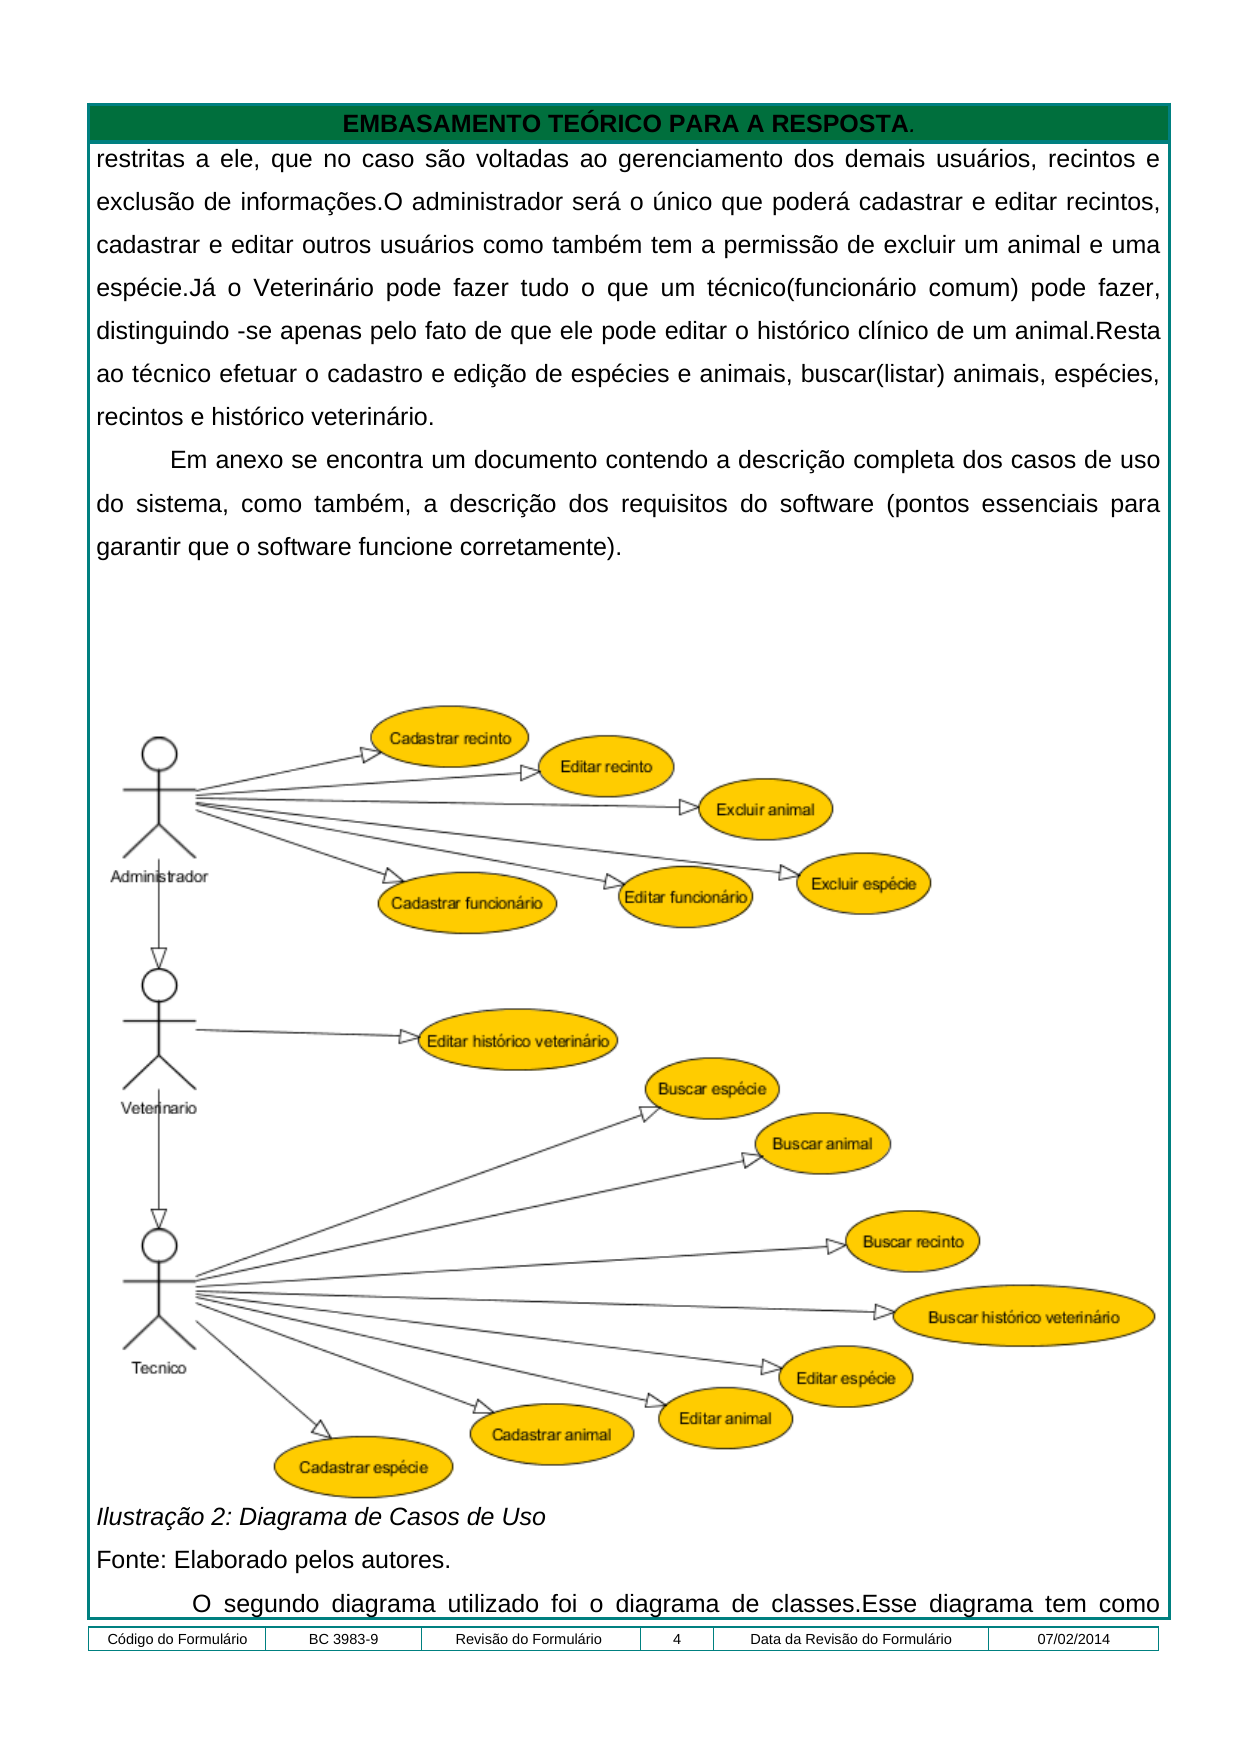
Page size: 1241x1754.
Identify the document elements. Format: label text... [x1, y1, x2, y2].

picture [96, 673, 1159, 1503]
table_header EMBASAMENTO TEÓRICO PARA A RESPOSTA. [90, 106, 1168, 140]
table_cell Zoobotânico Padre Raulino Reitz O projeto será realizado em prol da Fundação Ecológica e Zoobotânica de Brusque-SC, também conhecida como Parque Ecológico, Zoobotânico Padre Raulino Reitz ou apenas como Zoobotânico, foi inaugurado no dia 19 de setembro de 1992. No início a fundação contava apenas com 39 recintos, em sua maior parte aves, e com uma área de 120Km² em meio a mata nativa. Em 2009 a fundação obteve uma autorização para poder manejar 64 espécies diferentes de animais. Atualmente expõe 150 animais de 64 espécies entre répteis, aves e mamíferos, nativos da região, assim como espécies exóticas. Anualmente a fundação atende em média 40.000 alunos da região, gerando educação informal, visando a consciência ambiental. Fonte:http://goo.gl/rrPfh4 , Acesso em: 27/03/2014 Mesmo com essa magnitude, a fundação não possui nenhum tipo de software(programa de computador) para auxiliar em seu plano de manejo, e essa foi a motivação para o desenvolvimento do projeto. Elicitação O primeiro passo que deve ser dado em um projeto de software é a elicitação, pois, como diz Aramos,2009 “Cabe à elicitação a tarefa de identificar os fatos que compõem os requisitos do Sistema, de forma a prover o mais correto e mais completo entendimento do que é demandado daquele software”.Ou seja,é o pontapé inicial.A partir da fase de elicitação é que será definido o que terá que ser desenvolvido para suprir as necessidades do cliente, sem ela é muito difícil produzir um software que atenda as necessidades do cliente.Existem várias técnicas de fazer a elicitação de um projeto, tais como: Entrevista, leitura de documentos, questionários, análise de protocolos, entre outras. A técnica escolhida para extrair dados do cliente, ou seja, do parque Zoobotânico foi a pesquisa de campo, na informática isso é chamado de “análise in loco”. Nessa técnica o analista vai até o local onde será implantado o software a fim de entender como funciona o negócio, identificando os problemas existentes. A análise in loco é uma das técnicas mais completas para a se fazer a elicitação não só por misturar muitas outras técnicas, como entrevistas e leituras de documentos, mas principalmente por permitir ao analista ver de perto a situação do cliente e assim identificar pequenos problemas que passariam despercebidos pelo cliente. Em todas as visitas ao Zoobotânico foi coletado cada vez mais dados por meio de conversas com os funcionários do local e por leitura dos documentos que se encontram em anexo, os quais demonstram como os animais são acompanhados e seus dados são armazenados de forma arcaica. UML Para auxiliar na análise de requisitos foram utilizados dois diagramas da UML, o diagrama de caso de uso e o diagrama de classe.UML significa Unified Modeling Language ou linguagem de modelagem unificada.Ou seja, tem como objetivo estabelecer uma linguagem padrão(unificada) de modelagem de dados para que qualquer desenvolvedor, seja ele de qualquer linguagem, consiga visualizar e interpretar qualquer diagrama UML e assim entender o projeto. A modelagem de dados feita pelos diagramas UML é essencial para se fazer uma elicitação de qualidade e garantir o entendimento de todos os participantes do projeto, como afirma Rosa, 2014: “Modelagem de software é a atividade de construir modelos que expliquem as características ou o comportamento de um software ou de um sistema de software. Na construção do software os modelos podem ser usados na identificação das características e funcionalidades que o software deverá prover (análise de requisitos), e no planejamento de sua construção. Frequentemente a modelagem de software usa algum tipo de notação gráfica e são apoiados pelo uso de ferramentas”. Os diagramas UML são recursos muito utilizados em processos de desenvolvimento de software tradicionais, como o RUP(Rational Unified Process).O primeiro utilizado no projeto do Zoobotânico foi o diagrama de caso de uso. Esse diagrama descreve as funcionalidades de um programa narrando o que cada ator (usuário do sistema) poderá fazer no programa.Os atores são representados por bonecos e os casos de uso por elipses.Assim como explica Sampaio,2007: “Um diagrama de Caso de Uso descreve um cenário que mostra as funcionalidades do sistema do ponto de vista do usuário.” A seguir está o diagrama de casos de uso que resume basicamente o funcionamento do software. Existirem três tipos de usuários com diferentes permissões: o Administrador, o veterinário e o Técnico. Conforme ilustrado abaixo, o administrador está no topo da hierarquia, portanto assume todas as funções dos demais usuários além de poder executar as funções restritas a ele, que no caso são voltadas ao gerenciamento dos demais usuários, recintos e exclusão de informações.O administrador será o único que poderá cadastrar e editar recintos, cadastrar e editar outros usuários como também tem a permissão de excluir um animal e uma espécie.Já o Veterinário pode fazer tudo o que um técnico(funcionário comum) pode fazer, distinguindo -se apenas pelo fato de que ele pode editar o histórico clínico de um animal.Resta ao técnico efetuar o cadastro e edição de espécies e animais, buscar(listar) animais, espécies, recintos e histórico veterinário. Em anexo se encontra um documento contendo a descrição completa dos casos de uso do sistema, como também, a descrição dos requisitos do software (pontos essenciais para garantir que o software funcione corretamente). Fonte: Elaborado pelos autores. O segundo diagrama utilizado foi o diagrama de classes.Esse diagrama tem como principal objetivo fazer a especificação de um sistema orientado a objetos, sendo assim um dos mais utilizados na UML.Ele descreve da forma mais aproximada a estrutura do código de um programa, mostrando o conjunto de classes com seus atributos e métodos e o relacionamento entre as classes. Para entendê-lo melhor, deve-se ter uma noção de programação orientada a objetos(POO), que consiste em tentar assimilar os objetos do mundo real com o mundo digital.Na POO utiliza-se classes, que definem os atributos e métodos dos objetos.Por exemplo, existe uma classe Cachorro que possuí atributos como cor do pelo e cor dos olhos, como também métodos(ações) de latir e andar.Então cria-se um objeto com o nome de Rex e diz-se que Rex é do tipo Cachorro, a partir desse momento Rex(objeto) passa a ser uma instância da classe(Cachorro).(Macoratti, 2004). Além disso, outras características da POO são a reutilização de código e a questão da organização dividindo o código em classes. Para auxiliar na programação orientada a objetos criou-se o seguinte diagrama de classes: Fonte: Elaborado pelos autores. Cada item esta representado por números em vermelho na imagem. Item 1- Animal: Nome da classe. Item 2- São os atributos que a classe 'Animal' ira possuir; '-' significa que é privada e não pode ser visualizado dentro da classe animal, seguido do nome do atributo e então o tipo de dado que ele receberá, podendo ser 'string' que são textos, 'char' apenas um caractere, 'DATE' uma data, 'INT' números inteiros e 'BLOB' qualquer tipo de dado. Item 3- São as funções da classe; '+' significa que a função é publica e pode ser chamada em qualquer outra parte do projeto, após isso vem o nome da função. 'Void' significa que a função não retorna valor binário, apenas executa a ação. Item 4- Relacionamento entre duas classes, no caso 'Animal' e 'Espécie'. O número um e a letra 'n' determinam que a classe 'Animal' esta ligada a uma única 'Espécie', já a classe 'Espécie' esta ligadas a tantos Animais quão necessário. Item 5- Relacionamento entre as classes 'Animal' e 'Recinto'. Um recinto pode conter vários animais, mas um animal só pode estar em um recinto. Item 6- Faz uma conexão entre as classes 'Animal' e 'infoVeterinario' com 'Observação' e 'Usuário'. Tal ligação faz com que um animal tenha ligação com apenar um 'infoVeterinario' mas com tantas observações quão o necessário, e também que cada uma dessas observações tenha apenas um usuário responsável por ela. O desenvolvimento Logo após a fase de elicitação, pode-se verificar a viabilidade do projeto e o desenvolvimento começa a ser planejado. Foi realizada uma pesquisa de campo no parque Zoobotânico a fim de identificar a real necessidade do mesmo. Dessa forma foi descoberto que a sua carência estava no plano de manejo dos animais, segundo o próprio gerente da fundação, Rodrigo De Souza. O plano de manejo é um documento que toda UC (Unidade de Conservação) deve ter, em no máximo 5 anos após a sua fundação, e deve ser elaborado os objetivos gerais pelas quais ela foi criada. Deve ser elaborado por meio de estudos de várias áreas como do meio físico, biológico e social. Ele estabelece as normas e restrições de ações e uso dos recursos naturais da UC. Muitas vezes determina o zoneamento, caracterizando cada uma de suas áreas e sua finalidade. Nesse caso, o plano de manejo será focado na área biológica, ou seja, como o animal deve ser manuseado. Outro objetivo da pesquisa de campo foi levantar os requisitos para a construção do software. Conversando com os stakeholders do projeto foi observado que, no programa será possível cadastrar um animal e guardar informações importantes para o seu controle, como nome popular, nome científico, espécie, família, origem do animal, número de identificação, necessidades especiais, recinto(jaula) em que o animal se encontra. Assim como um histórico onde será registrado o comportamento do animal, útil para o seu manejo, como por exemplo se o animal não se alimentou será registrado, para que o veterinário possa ter o controle do animal. Também poderá ser cadastrado o funcionário que utilizará o programa sendo que suas permissões dependerão da sua função, e ainda os recintos do Zoobotânico, onde dever ser cadastrados os animais que estão nele, dados da planta e a norma IN169. As ferramentas Quando chega a parte do desenvolvimento precisa-se decidir quais das diversas tecnologias disponíveis atualmente que serão usadas, muitas delas utilizam padrões estabelecidos pela W3C. O W3C(World Wide Web, do inglês Rede Mundial de Computadores) é uma organização mundial que conta com uma equipe em tempo integral e o publico, desenvolvedores, para desenvolverem padrões para a internet. O líder da organização é Tim Berners-Lee (inventor da internet) e Jeffrey Jaffe. Segundo o próprio W3C: O W3C desenvolve especificações técnicas e orientações através de um processo projetado para maximizar a consenso sobre as recomendações, garantindo qualidades técnicas e editoriais, além de transparentemente alcançar apoio da comunidade de desenvolvedores, do consórcio e do público em geral. Na construção do Software é preciso se comunicar com o computador dando utilidade a todos esses dados, para isso é necessário utilizar uma linguagem de programação, que nada mais é um conjunto de código que o computador interpreta e executa uma determinada ação, ou seja,é a forma de interagir com o computador, e assim como na vida real, exitem vários idiomas, cada um com suas próprias características, entretanto todos possuem o mesmo objetivo, a comunicação. Dentre as linguagens de programação que serão utilizadas estão: HTML PHP Javascript CSS HTML5 Como comentado no site do W3C, HTML5(Hypertext Markup Language 5, do inglês linguagem de marcação de hipertexto 5) é a quinta verão da linguagem HTML O grupo W3C define 3 pilares para a internet, um deles é uma linguagem de hipertexto para facilitar a navegação entre fonte de informação, atualmente o HTML5 é essa linguagem. Ainda no site do W3C é explicado que os hipertextos são um conjunto de arquivos interligados entre si formando uma grande rede de informação. Diferente de um texto normal, como de um livro, em que os assuntos ficam interligados seguidamente, no hipertexto os assuntos são conectados de forma imprecisa, dessa forma a troca de dados fica mais dinâmica. PHP e APACHE PHP(Hypertext Preprocessor do inglês, hipertexto preprocessado) criado por Rasmus Lerdorf em 1995, é uma linguagem script executada por um servidor. Diferente do JavaScript o PHP é utilizado geralmente para programação ao lado do servidor. Além disso o PHP pode ser trabalhado tanto em programação orientada a objeto, como em programação estrutural ou até mesmo em uma mistura dos dois. E não está limitado apenas a gerar apenas HTML, com o PHP também é possível gerar imagens e PDF(O Grupo PHP, 2007). Sua principal vantagem está na enorme lista de banco de dados com o qual o PHP tem suporte, como por exemplo MySQL, SQLite, Oracle, etc. O servidor utilizado será o APACHE, que é de longe o servidor mais utilizado no mundo, diversas pesquisas já compravam isso, como a feita em 2009 pela Netcraft, segundo ela mais de 65% de todos os sites rodavam no servidor APACHE. O APACHE após receber um código em PHP executa um interpretador de PHP que processará todas as informações, como acesso ao banco de dados ou a outros arquivos e então retornar o código em HTML correspondente para apresentar a página descrita em PHP para o APACHE que então ira enviar para o navegador o código HTML pronto para então o navegador poder executá-lo em gerar a página(Edi Carlos, 2011). Para utilizar o APACHE será instalado o XAMPP, rodando em sistema Windows, ou LAMP rodando em sistema Linux, com os principais servidores de código aberto do mercado, como o APACHE para PHP e MySQL para banco de dados. Sua interfase é muito simples, porém pratica e rápida e sem necessidade de se instalar, apenas deve ser descompactado e está pronto para ser usado. JavaScript JavaScrip é uma linguagem dinâmica e orientada a objeto criado por Brendan Eich em 1995 como uma linguagem script client-side(do inglês, script ao lado do cliente). As linguagens script tem como finalidade de ser executada no interior de programas ou outra linguagem. No caso do JavaScript é o navegador responsável por executá-lo realizando interações com o usuário, podendo trocar a cor de certos campos, ou até mesmo realizar certa função do software, após certa ação do usuário(Miguel Angel Alvarez, 2004). Pode ser escrito junto ao HTML diferenciando por meio das tags “<script>” para iniciar o código em JavaScript e “<\script>” para finalizá-lo. CSS A parte visual do software será desenvolvida em CSS(Cascading Style Sheets, em do inglês Folha de estilo em cascata) uma linguagem que facilita o desenvolvedor gráfico da aplicação por permitir ser escrita tanto em um arquivo a parte dos demais e ser apenas referenciado neles, como pode ser escrito no início de cada arquivo e cada um com um CSS diferente, ainda pode ser feito sempre que criar um elemento na página, ou então utilizando todas as 3 formas. Segundo Pedro Rogério(2007) para futuras manutenções e projetos em camadas é aconselhável que o CSS seja utilizado apenas em arquivos externos. Utilizando CSS é possível trocar atributos como a cor de um determinado elemento, ou grupo de elemento, assim como trocar o tamanho, forma, estilo da letra, etc. Também é possível alterar os atributos sobre certa circunstância como o mouse parado em cima do elemento ou segurando o botão esquerdo do mouse em cima do elemento. Padronização Para trabalhar com todas essas tecnologias existem certos padrões de projeto feitos para auxiliar os programadores e o escolhido para esse projeto foi o MVC.O padrão de programação MVC(Modelo Visão e Controle) divide a programação do software em 3 partes, o modelo, a visão e o controle(José Carlos Macoratti). A visão é a parte que interage com o usuário, recebe informações do usuário e fornece-as para o controlador, que executa a parte lógica do projeto a partir das informações vindas da visão e do modelo, sempre seguindo o plano de negócio da empresa. O modelo é a ponte entre o controle e aplicações externas, como o banco de dados(José Carlos Macoratti). Por exemplo. O usuário tenta efetuar o login. Após preencher um campo com o e-mail e outro com a senha ele clica em um botão escrito 'Entrar', toda essa parte está na visão tanto os campos como o design da tela. Após clicar no botão 'Entrar', o e-mail como senha e até mesmo o clicar do botão são enviados para o controlador que ira utilizar esses dados para executar uma determinada função e requisitar ao modelo uma determinada ação que ira retornar outros dados para o controle, este ira definir se o login é valido ou não e informar para a visão se o usuário pode ou não ter acesso ao projeto, caso tenha transferi-lo para outra parte da aplicação ou informá-lo que o e-mail ou senha estão inválidos. Ela é aconselhável por facilitar a manutenção, o teste, a atualização do sistema e o desenvolvimento paralelo de qualquer umas das 3 partes. Porém, se os programadores tivessem que construir tudo do zero o trabalho não renderia tanto quão renderia com a reutilização de algo já feito, é por isso que um dos principais focos da programação orientada a objeto é o reúso de códigos. Portanto, são utilizadas diversas Frameworks para poupar a reprogramação de coisas simples e que se repetem com facilidade entre os projetos. As frameworks são códigos já feitos para solucionar um grupo de requisitos de diversos softwares diferentes. Mas não só resolver, as frameworks também padronizam o projeto, dizendo qual a forma apropriada para aquela situação(Celso Gomes Barreto Junior, 2006, p. 33). Programação Como a linguagem de programação escolhida foi o PHP e foi decidido trabalhar com MVC, um framework que se encaixa perfeitamente no projeto é o Codeigniter pois ele é feito especialmente para desenvolvimento em PHP e oferece uma ótima contribuição para se trabalhar no padrão MVC. O Codeigniter tem como objetivo possibilitar que o programador produza mais rapidamente e possa focar na parte criativa do projeto, uma vez que seja necessário um número menor de linhas para realizar certas tarefas pelo motivo de que o framework já pré codifique determinadas funções comuns entre vários softwares.Esse framework agrupa um conjunto de bibliotecas para tarefas comuns necessárias e padroniza uma estrutura lógica para acesso a estas bibliotecas. Segundo Teixeira, 2013, o Codeigniter é “Considerado um toolkit, ou seja, uma caixa de ferramentas cujo objetivo é nos permitir desenvolver aplicações muito mais rápido do que poderíamos fazer sem a utilização de um framework.” Para facilitar e agilizar a programação, foi decidido utilizar uma IDE(Ambiente de desenvolvimento integrado).Como explica Santos(2014, Pg.04) “O IDE é um programa de computador, geralmente utilizado para aumentar a produtividade dos desenvolvedores de software, bem como a qualidade desses produtos. Podem auxiliar, através de ferramentas e características, na redução de erros e na aplicação de técnicas...” O IDE escolhido foi o NetBeans devido à familiaridade dos programadores com o software.O NetBeans é um IDE gratuito e de código aberto.Segundo o site do mesmo: “O NetBeans IDE é um ambiente de desenvolvimento - uma ferramenta para programadores, que permite escrever, compilar, depurar e instalar programas. O IDE é completamente escrito em Java, mas pode suportar qualquer linguagem de programação. Existe também um grande número de módulos para extender as funcionalidades do IDE NetBeans. O NetBeans IDE é um produto livre, sem restrições à sua forma de utilização. ” O principal motivo para utilizar o Netbeans para o projeto está na constante atualização de seu sistema e pela padronização oferecida, como comentado no site do mesmo: Netbeans, 2014: “Com seu Editor Java em constante aprimoramento, muitas funcionalidades avançadas e uma extensa linha de ferramentas, modelos e exemplos, o NetBeans IDE define o padrão de desenvolvimento com suas tecnologias inovadoras.” Ainda pelo site do NetBeans é possível ter uma noção melhor da real utilização prática desse IDE e da possibilidade de adaptá-lo: “Um IDE é muito mais que um editor de texto. O Editor do NetBeans recua linhas, associa palavras e colchetes e realça códigos-fonte sintática e semanticamente. Ele também fornece modelos de código, dicas de codificação e ferramentas de refatoração. O editor suporta várias linguagens, incluindo Java, C/C++, XML, HTML, PHP, Groovy, Javadoc, JavaScript e JSP. Como o editor é extensível, você pode adicionar suporte para muitas outras linguagens. ” Além de tudo já citado acima, o NetBeans ainda ajuda na organização do código fonte, de forma que para futuras alterações no código figuem mais simples e rápidas. Funcionamento Explicar funcionamento do software aqui Como o software funciona basicamente como um repositório de dados sobre os animais, a informação será armazenada em um banco de dados.Segundo Cardoso, 2009: “Banco de dados é um sistema de armazenamento de dados, ou seja, um conjunto de registros que tem como objetivo organizar e guardar as informações.” O Banco de dados que será utilizado no projeto é o SGBD(sistema de gerenciamento de banco de dados)MySQL, que se intitula o banco de dados de código aberto mais popular do mundo. O My SQL foi criado na Suécia por suecos e um finlandês: David Axmark, Allan Larsson e Michael Montty Widenus, mais tarde foi comprado pela empresa de tecnologia e informática Oracle, sua atual proprietária.Ele utiliza a linguagem SQL(Structure Query Language – Linguagem de Consulta Estruturada).É o banco de dados mais utilizado do mundo, segundo o site do mesmo, utilizado até mesmo pela NASA(National Aeronautics and Space Administration- Administração Nacional da Aeronáutica e do Espaço),Google, Facebook, Banco Bradesco e muitos outros. Para auxiliar na utilização do My SQL será usado o programa My SQL Workbench, uma ferramenta gráfica que permite a visualização, criação e gerenciamento de bancos de dados em forma de tabelas, ou em apenas códigos escritos, caso o desenvolvedor preferir. O My SQL Workbench é o sucessor de DBDesigner 4 e é feito especialmente para trabalhar com o banco de dados My SQL, ambos foram desenvolvidos pela mesma empresa. CRUD é o termo para designar as quatro operações básicas de banco de dados, Create, Read, Update e Delete, do inglês respectivamente, criar, ler, editar e deletar(Souza, 2013). Na matemática não é possível calcular algo sem usar pelo menos umas das quatro operações básicas, nos bancos de dados não é diferente, sem o CRUD não é possível fazer nada. A matemática não existe sem suas quatro operações, os bancos de dados também não. Em anexo pode-se encontrar os códigos gerados pelo MySQL Workbench a partir das tabelas desenvolvidas em cima das pesquisas realizadas no Parque Zoobotânico de Brusque. Nesses códigos é possível ver a utilização de quase todas as operações do CRUD, que no MySQL são escritas, respectivamente, como 'INSERT', 'SELECT', 'UPTADE' e 'DELETE'. Prototipação das telas e leiaute Segundo o Dicionário inFormal, 2008, protótipo “É um produto que ainda não foi comercializado, mas está em fase de testes ou de planejamento.” Com um software não é diferente, no início da sua produção é necessário que haja uma prévia, uma amostra de como ele será, assim explica Camarini, 2013: “O processo de prototipação ajuda a entender o propósito do software que será desenvolvido, o negócio do cliente, propor melhorias, minimizar riscos e maximizar lucros. ” É muito comum que se faça a prototipação das telas de um sistema para mostrar ao cliente aproximadamente como o sistema funcionará, como quem diz: “olha, nessa tela vão ter estes campos”.Porém isso não significa que a tela permanecerá daquela maneira para sempre, as vezes o “layout” pode mudar. O layout ou no bom português, leiaute, estaria relacionado à forma com que os elementos da tela são organizados e estilizados.Entretanto, desenvolver um layout é algo que demanda muito tempo, por isso foi determinado utilizar um web template pronto, que se encontra disponível gratuitamente na internet.O template seria como uma roupa que poderia ser trocada quando se quisesse e que poderia ser vestida por qualquer um.(ABCMIX, 2014).Isto é, o web template contém layouts e temas que organizam o conteúdo de uma página e que, pode ser utilizado por diferentes páginas e organizando diferentes conteúdos, porém seguindo o mesmo padrão de estilo. Fazendo uma busca na internet, foi descoberto o site HTML5 UP!, que disponibiliza web templates gratuitos produzidos em HTML5 e totalmente responsivos.Quando se fala que um site é responsivo quer dizer que o leiaute dele se adapta em qualquer tamanho de tela, fazendo com que o usuário encontre facilidade em visualizar as mesmas páginas tanto em um monitor de computador de alta resolução, quanto em seu aparelho celular.Assim expica Lemos, 2012: “Os layouts de sites que usam uma estrutura responsiva (responsive) são adaptados para qualquer tipo de tela ou aparelho móvel (tablets e celulares), usando apenas códigos HTML e CSS. ” Dentre os templates encontrados no site html5up.net, houve uma simpatia com o template chamado Striped, que apresenta o seguinte layout, visto de um tablet(esquerda), monitor(centro) e celular(direita): Fonte:http://html5up.net/. [90, 144, 1168, 1617]
